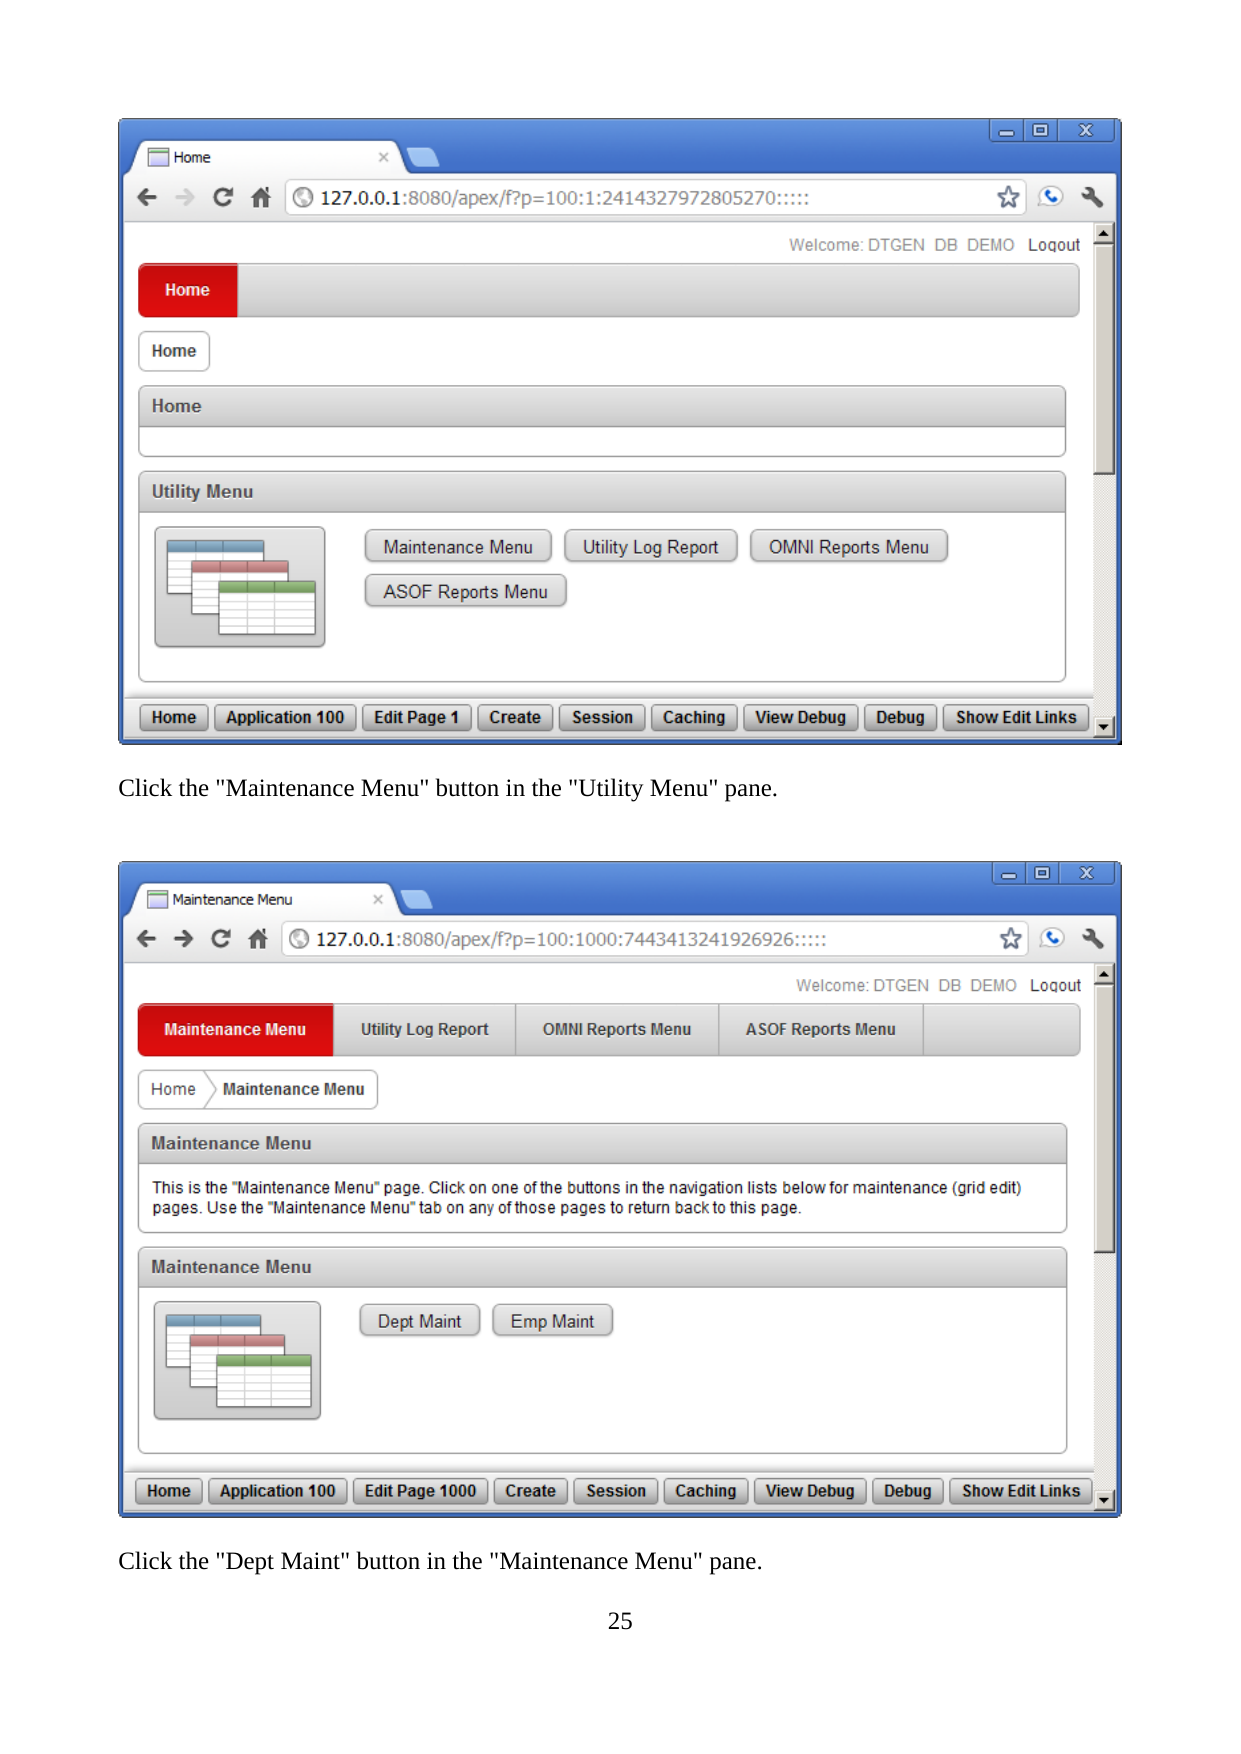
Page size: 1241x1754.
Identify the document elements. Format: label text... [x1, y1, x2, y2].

picture [118, 118, 1122, 745]
text Click the "Dept Maint" button in the "Maintenance Menu" pane. [118, 1546, 1122, 1575]
picture [118, 861, 1122, 1518]
text Click the "Maintenance Menu" button in the "Utility Menu" pane. [118, 773, 1122, 802]
